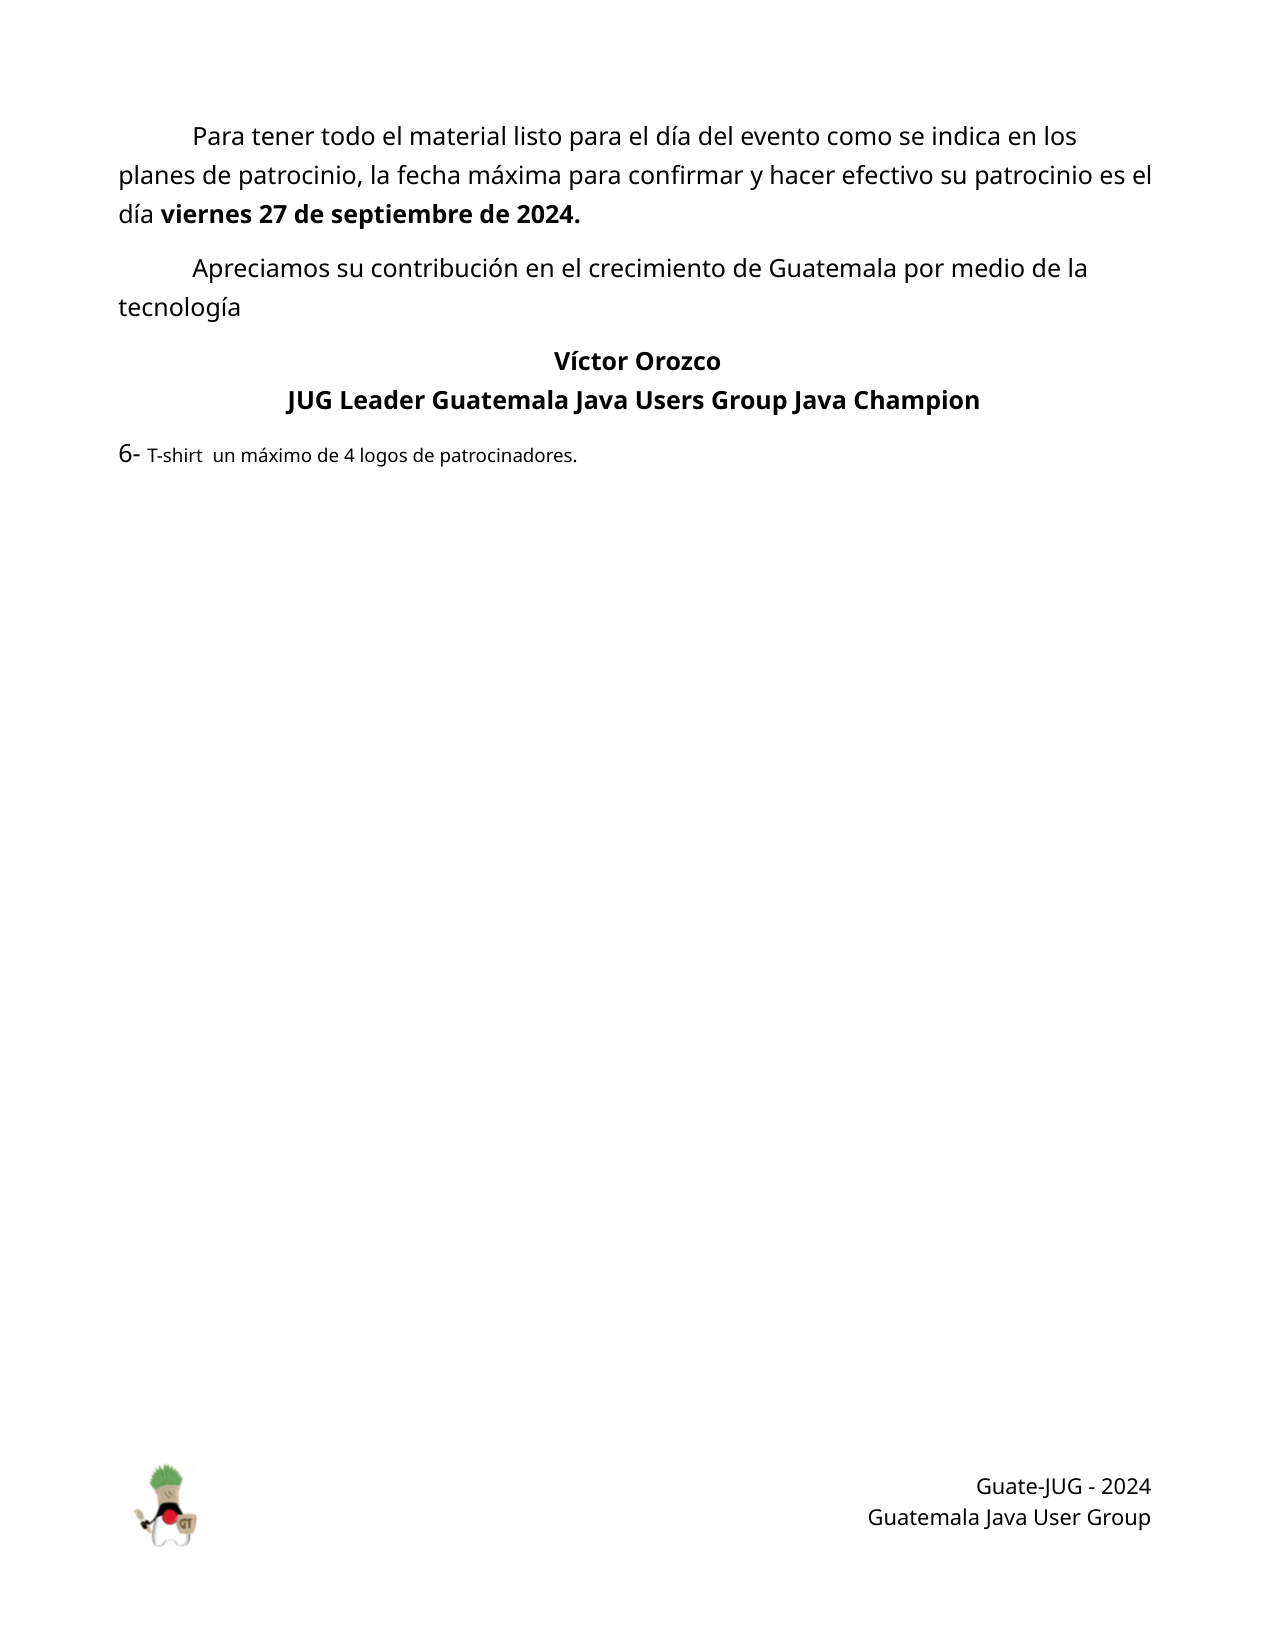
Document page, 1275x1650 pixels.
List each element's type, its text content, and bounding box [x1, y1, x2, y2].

picture [128, 1458, 206, 1555]
text 6- T-shirt un máximo de 4 logos de patrocinadores. [118, 436, 1157, 470]
text Apreciamos su contribución en el crecimiento de Guatemala por medio de la tecnología [118, 250, 1157, 323]
text Para tener todo el material listo para el día del evento como se indica en los planes de patrocinio, la fecha máxima para confirmar y hacer efectivo su patrocinio es el día viernes 27 de septiembre de 2024. [118, 118, 1157, 231]
text Víctor Orozco JUG Leader Guatemala Java Users Group Java Champion [118, 343, 1157, 416]
